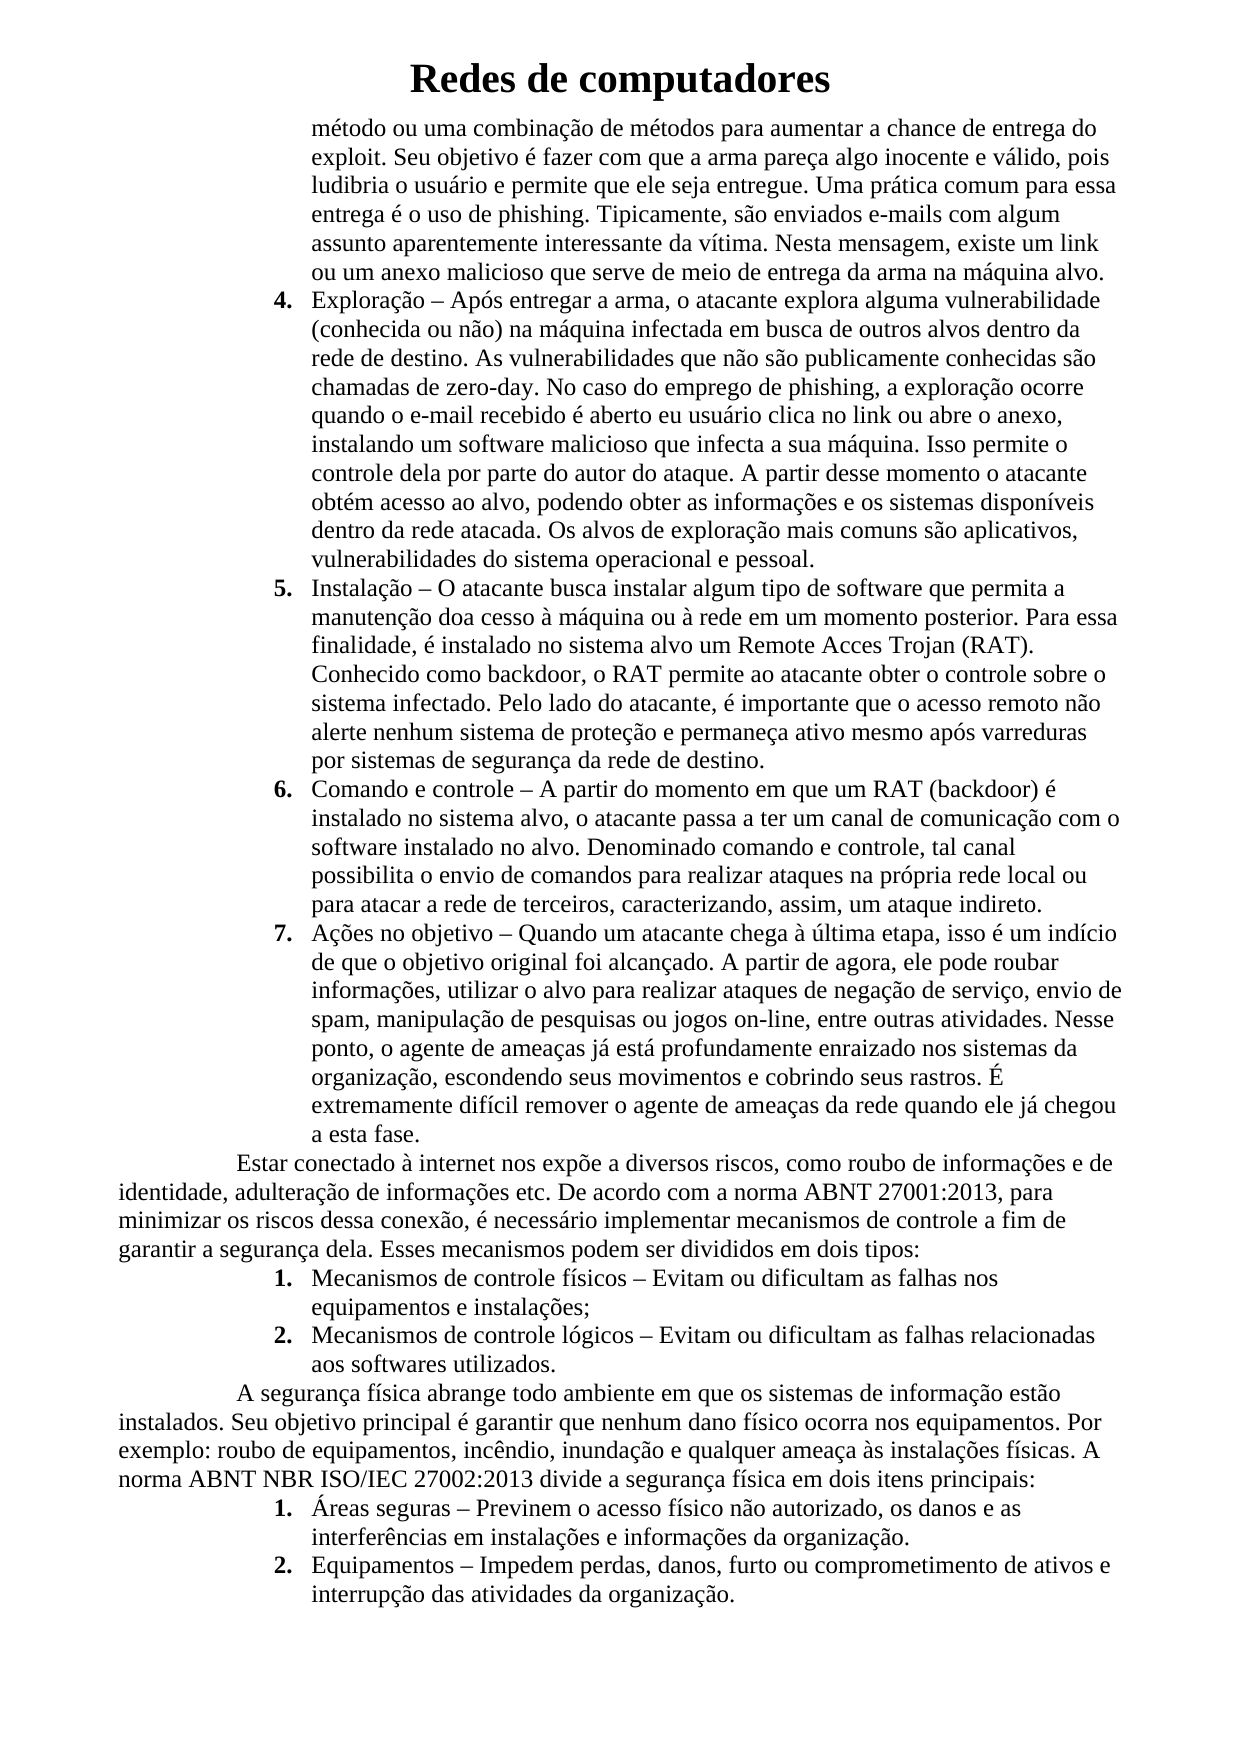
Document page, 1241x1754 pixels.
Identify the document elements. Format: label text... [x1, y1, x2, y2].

text A segurança física abrange todo ambiente em que os sistemas de informação estão instalados. Seu objetivo principal é garantir que nenhum dano físico ocorra nos equipamentos. Por exemplo: roubo de equipamentos, incêndio, inundação e qualquer ameaça às instalações físicas. A norma ABNT NBR ISO/IEC 27002:2013 divide a segurança física em dois itens principais: [118, 1378, 1122, 1493]
list Comando e controle – A partir do momento em que um RAT (backdoor) é instalado no sistema alvo, o atacante passa a ter um canal de comunicação com o software instalado no alvo. Denominado comando e controle, tal canal possibilita o envio de comandos para realizar ataques na própria rede local ou para atacar a rede de terceiros, caracterizando, assim, um ataque indireto. [274, 774, 1122, 918]
list Áreas seguras – Previnem o acesso físico não autorizado, os danos e as interferências em instalações e informações da organização. [274, 1493, 1122, 1550]
list Mecanismos de controle lógicos – Evitam ou dificultam as falhas relacionadas aos softwares utilizados. [274, 1320, 1122, 1378]
list Exploração – Após entregar a arma, o atacante explora alguma vulnerabilidade (conhecida ou não) na máquina infectada em busca de outros alvos dentro da rede de destino. As vulnerabilidades que não são publicamente conhecidas são chamadas de zero-day. No caso do emprego de phishing, a exploração ocorre quando o e-mail recebido é aberto eu usuário clica no link ou abre o anexo, instalando um software malicioso que infecta a sua máquina. Isso permite o controle dela por parte do autor do ataque. A partir desse momento o atacante obtém acesso ao alvo, podendo obter as informações e os sistemas disponíveis dentro da rede atacada. Os alvos de exploração mais comuns são aplicativos, vulnerabilidades do sistema operacional e pessoal. [274, 285, 1122, 573]
list método ou uma combinação de métodos para aumentar a chance de entrega do exploit. Seu objetivo é fazer com que a arma pareça algo inocente e válido, pois ludibria o usuário e permite que ele seja entregue. Uma prática comum para essa entrega é o uso de phishing. Tipicamente, são enviados e-mails com algum assunto aparentemente interessante da vítima. Nesta mensagem, existe um link ou um anexo malicioso que serve de meio de entrega da arma na máquina alvo. [274, 113, 1122, 285]
list Instalação – O atacante busca instalar algum tipo de software que permita a manutenção doa cesso à máquina ou à rede em um momento posterior. Para essa finalidade, é instalado no sistema alvo um Remote Acces Trojan (RAT). Conhecido como backdoor, o RAT permite ao atacante obter o controle sobre o sistema infectado. Pelo lado do atacante, é importante que o acesso remoto não alerte nenhum sistema de proteção e permaneça ativo mesmo após varreduras por sistemas de segurança da rede de destino. [274, 573, 1122, 774]
list Mecanismos de controle físicos – Evitam ou dificultam as falhas nos equipamentos e instalações; [274, 1263, 1122, 1320]
list Equipamentos – Impedem perdas, danos, furto ou comprometimento de ativos e interrupção das atividades da organização. [274, 1550, 1122, 1608]
text Estar conectado à internet nos expõe a diversos riscos, como roubo de informações e de identidade, adulteração de informações etc. De acordo com a norma ABNT 27001:2013, para minimizar os riscos dessa conexão, é necessário implementar mecanismos de controle a fim de garantir a segurança dela. Esses mecanismos podem ser divididos em dois tipos: [118, 1148, 1122, 1263]
list Ações no objetivo – Quando um atacante chega à última etapa, isso é um indício de que o objetivo original foi alcançado. A partir de agora, ele pode roubar informações, utilizar o alvo para realizar ataques de negação de serviço, envio de spam, manipulação de pesquisas ou jogos on-line, entre outras atividades. Nesse ponto, o agente de ameaças já está profundamente enraizado nos sistemas da organização, escondendo seus movimentos e cobrindo seus rastros. É extremamente difícil remover o agente de ameaças da rede quando ele já chegou a esta fase. [274, 918, 1122, 1148]
